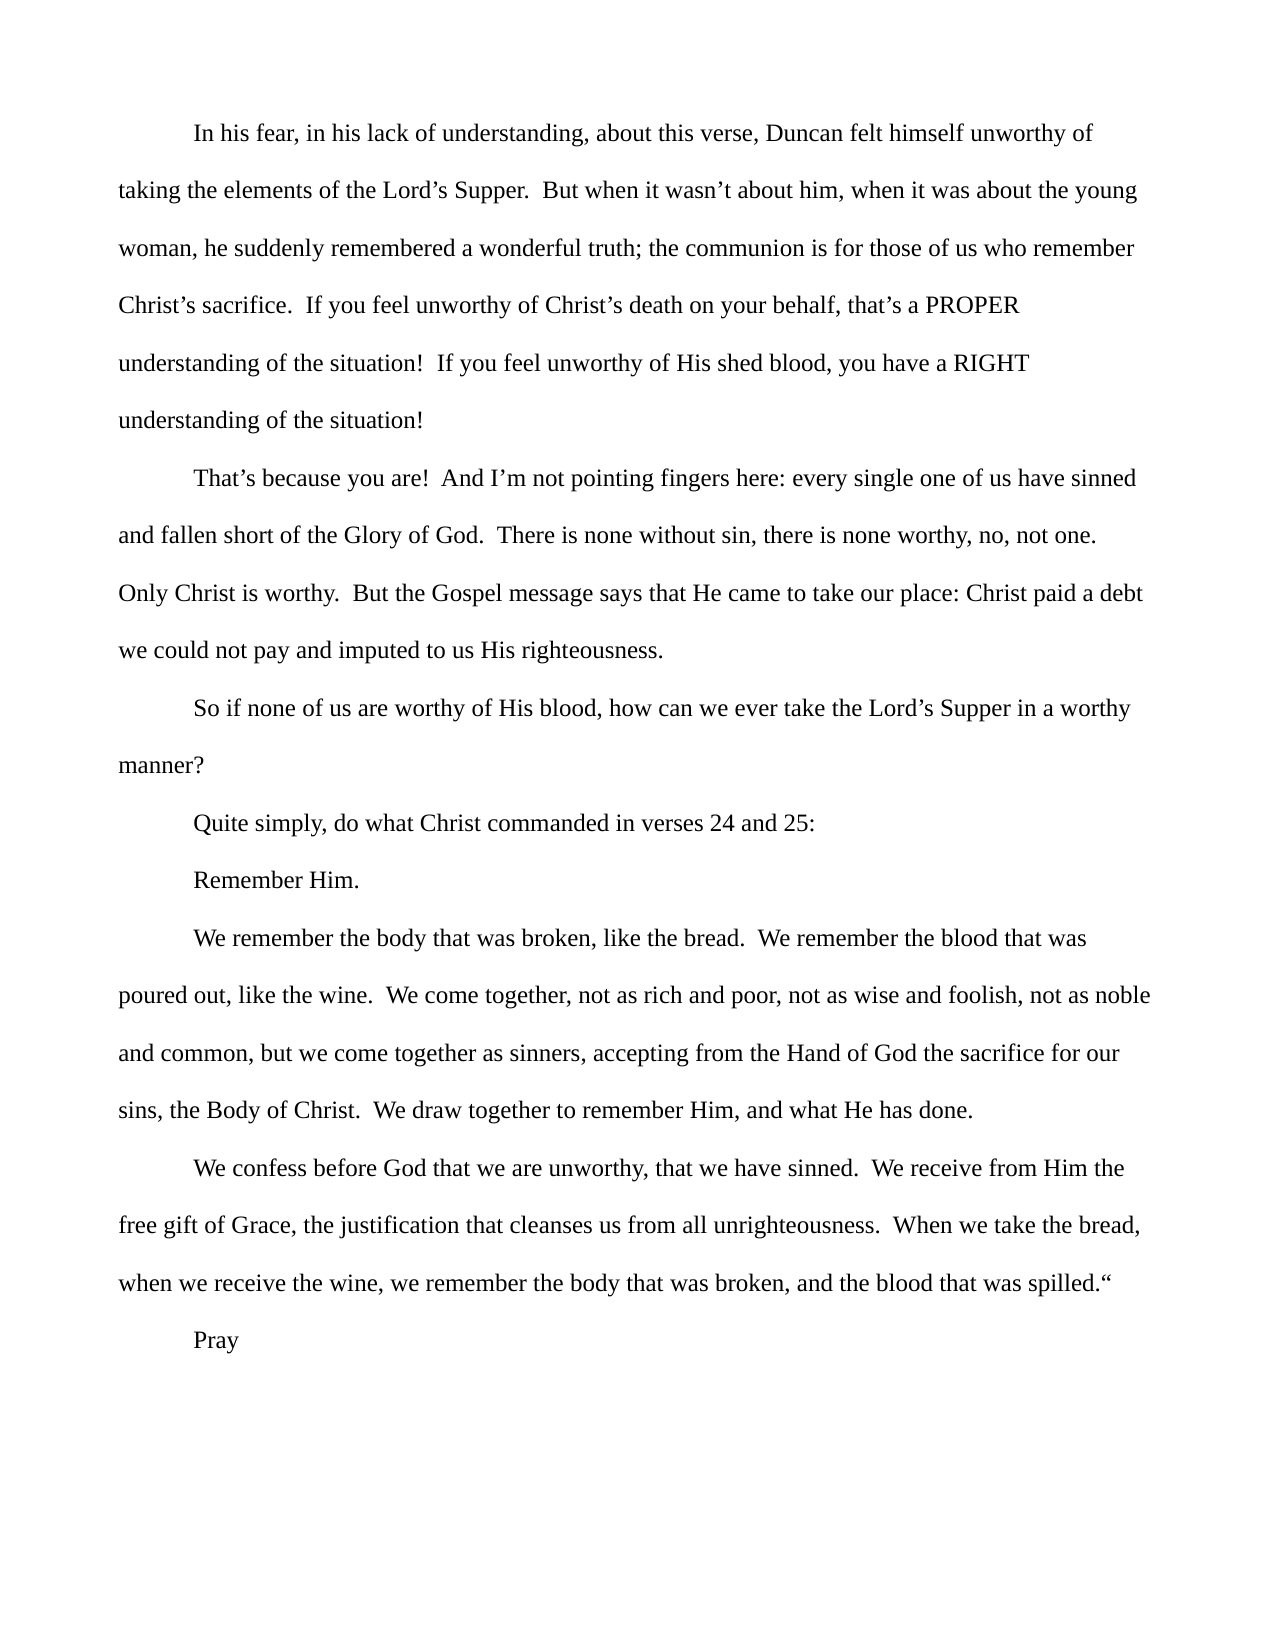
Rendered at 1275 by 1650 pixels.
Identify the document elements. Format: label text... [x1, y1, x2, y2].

text That’s because you are! And I’m not pointing fingers here: every single one of us have sinned and fallen short of the Glory of God. There is none without sin, there is none worthy, no, not one. Only Christ is worthy. But the Gospel message says that He came to take our place: Christ paid a debt we could not pay and imputed to us His righteousness. [118, 463, 1157, 664]
text So if none of us are worthy of His blood, how can we ever take the Lord’s Supper in a worthy manner? [118, 693, 1157, 779]
text We remember the body that was broken, like the bread. We remember the blood that was poured out, like the wine. We come together, not as rich and poor, not as wise and foolish, not as noble and common, but we come together as sinners, accepting from the Hand of God the sacrifice for our sins, the Body of Christ. We draw together to remember Him, and what He has done. [118, 923, 1157, 1124]
text Remember Him. [118, 866, 1157, 894]
text Pray [118, 1326, 1157, 1354]
text We confess before God that we are unworthy, that we have sinned. We receive from Him the free gift of Grace, the justification that cleanses us from all unrighteousness. When we take the bread, when we receive the wine, we remember the body that was broken, and the blood that was spilled.“ [118, 1153, 1157, 1297]
text In his fear, in his lack of understanding, about this verse, Duncan felt himself unworthy of taking the elements of the Lord’s Supper. But when it wasn’t about him, when it was about the young woman, he suddenly remembered a wonderful truth; the communion is for those of us who remember Christ’s sacrifice. If you feel unworthy of Christ’s death on your behalf, that’s a PROPER understanding of the situation! If you feel unworthy of His shed blood, you have a RIGHT understanding of the situation! [118, 118, 1157, 434]
text Quite simply, do what Christ commanded in verses 24 and 25: [118, 808, 1157, 837]
